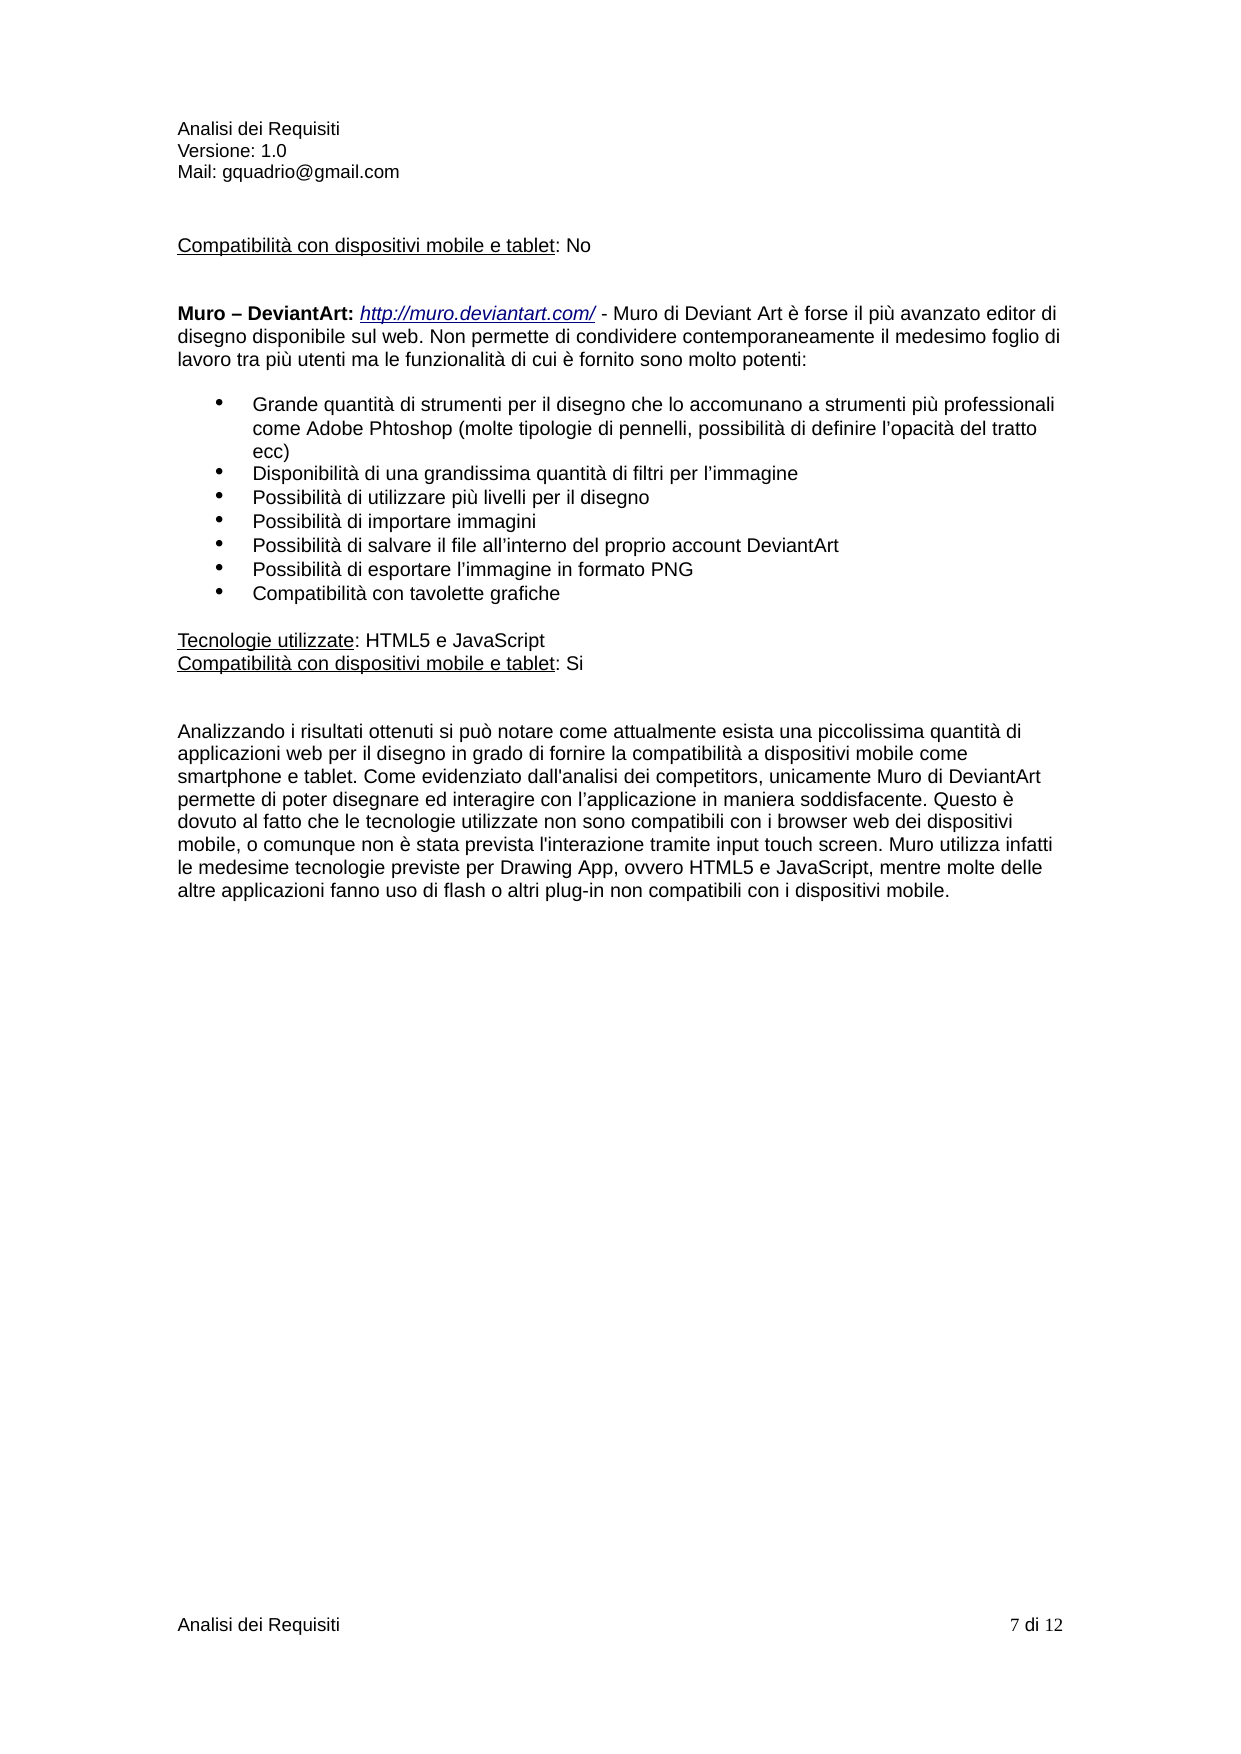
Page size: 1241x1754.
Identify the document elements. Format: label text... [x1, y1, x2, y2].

list Compatibilità con tavolette grafiche [215, 582, 1063, 606]
text Compatibilità con dispositivi mobile e tablet: No [177, 234, 1063, 257]
list Disponibilità di una grandissima quantità di filtri per l’immagine [215, 462, 1063, 486]
text Muro – DeviantArt: http://muro.deviantart.com/ - Muro di Deviant Art è forse il più avanzato editor di disegno disponibile sul web. Non permette di condividere contemporaneamente il medesimo foglio di lavoro tra più utenti ma le funzionalità di cui è fornito sono molto potenti: [177, 302, 1063, 370]
list Possibilità di importare immagini [215, 510, 1063, 534]
list Possibilità di utilizzare più livelli per il disegno [215, 486, 1063, 510]
text Analizzando i risultati ottenuti si può notare come attualmente esista una piccolissima quantità di applicazioni web per il disegno in grado di fornire la compatibilità a dispositivi mobile come smartphone e tablet. Come evidenziato dall'analisi dei competitors, unicamente Muro di DeviantArt permette di poter disegnare ed interagire con l’applicazione in maniera soddisfacente. Questo è dovuto al fatto che le tecnologie utilizzate non sono compatibili con i browser web dei dispositivi mobile, o comunque non è stata prevista l'interazione tramite input touch screen. Muro utilizza infatti le medesime tecnologie previste per Drawing App, ovvero HTML5 e JavaScript, mentre molte delle altre applicazioni fanno uso di flash o altri plug-in non compatibili con i dispositivi mobile. [177, 719, 1063, 901]
list Possibilità di esportare l’immagine in formato PNG [215, 558, 1063, 582]
text Tecnologie utilizzate: HTML5 e JavaScript [177, 629, 1063, 651]
text Compatibilità con dispositivi mobile e tablet: Si [177, 651, 1063, 674]
list Possibilità di salvare il file all’interno del proprio account DeviantArt [215, 534, 1063, 558]
list Grande quantità di strumenti per il disegno che lo accomunano a strumenti più professionali come Adobe Phtoshop (molte tipologie di pennelli, possibilità di definire l’opacità del tratto ecc) [215, 393, 1063, 462]
